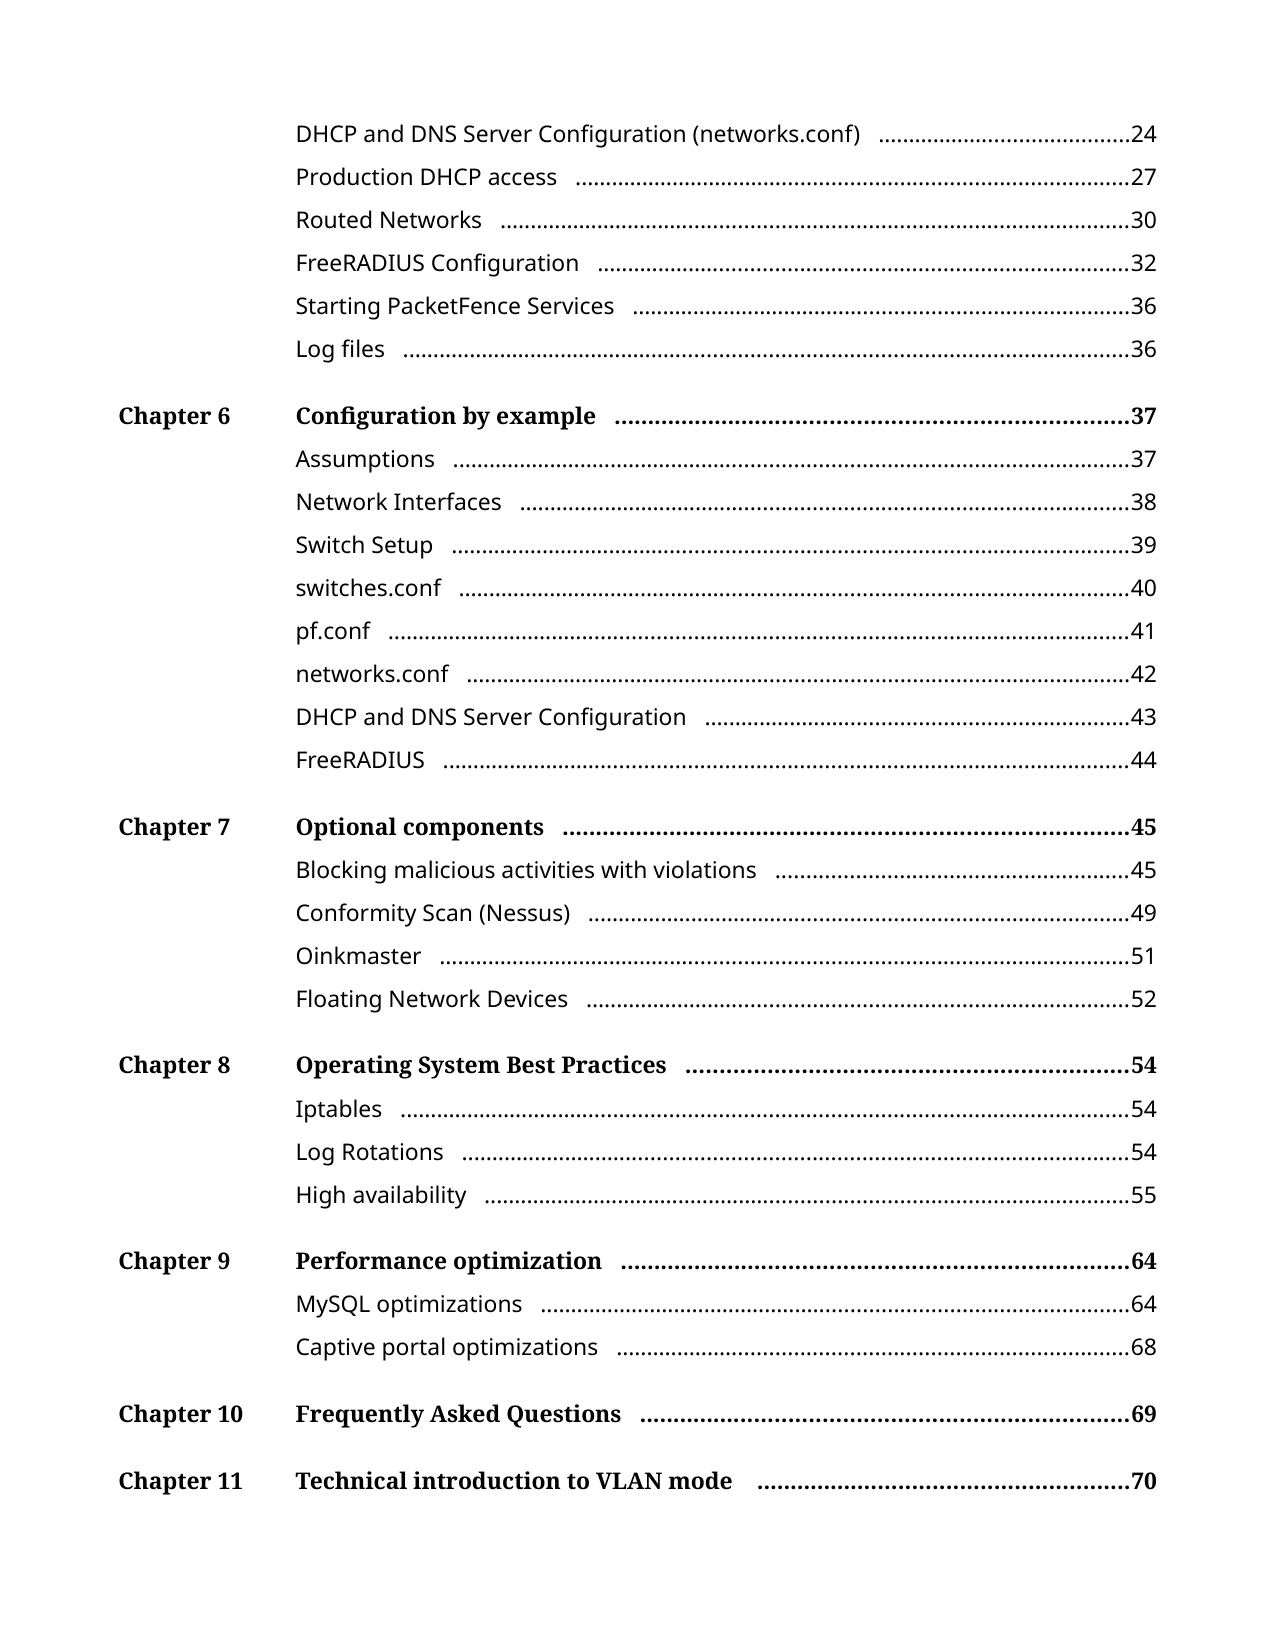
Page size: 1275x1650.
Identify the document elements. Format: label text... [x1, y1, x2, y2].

text Log Rotations 54 [295, 1136, 1157, 1167]
text Conformity Scan (Nessus) 49 [295, 897, 1157, 928]
text Chapter 11 Technical introduction to VLAN mode 70 [118, 1464, 1157, 1496]
text Production DHCP access 27 [295, 161, 1157, 192]
text Chapter 8 Operating System Best Practices 54 [118, 1049, 1157, 1081]
text Floating Network Devices 52 [295, 983, 1157, 1014]
text Chapter 9 Performance optimization 64 [118, 1245, 1157, 1276]
text networks.conf 42 [295, 658, 1157, 689]
text Starting PacketFence Services 36 [295, 290, 1157, 321]
text FreeRADIUS Configuration 32 [295, 247, 1157, 278]
text Chapter 10 Frequently Asked Questions 69 [118, 1398, 1157, 1429]
text pf.conf 41 [295, 615, 1157, 646]
text Oinkmaster 51 [295, 940, 1157, 971]
text Blocking malicious activities with violations 45 [295, 854, 1157, 885]
text DHCP and DNS Server Configuration 43 [295, 701, 1157, 732]
text High availability 55 [295, 1178, 1157, 1210]
text switches.conf 40 [295, 572, 1157, 603]
text Chapter 6 Configuration by example 37 [118, 400, 1157, 431]
text Assumptions 37 [295, 443, 1157, 474]
text FreeRADIUS 44 [295, 744, 1157, 775]
text Log files 36 [295, 333, 1157, 364]
text Chapter 7 Optional components 45 [118, 811, 1157, 842]
text Routed Networks 30 [295, 204, 1157, 235]
text DHCP and DNS Server Configuration (networks.conf) 24 [295, 118, 1157, 149]
text Captive portal optimizations 68 [295, 1331, 1157, 1362]
text MySQL optimizations 64 [295, 1288, 1157, 1319]
text Network Interfaces 38 [295, 486, 1157, 517]
text Iptables 54 [295, 1092, 1157, 1124]
text Switch Setup 39 [295, 529, 1157, 560]
